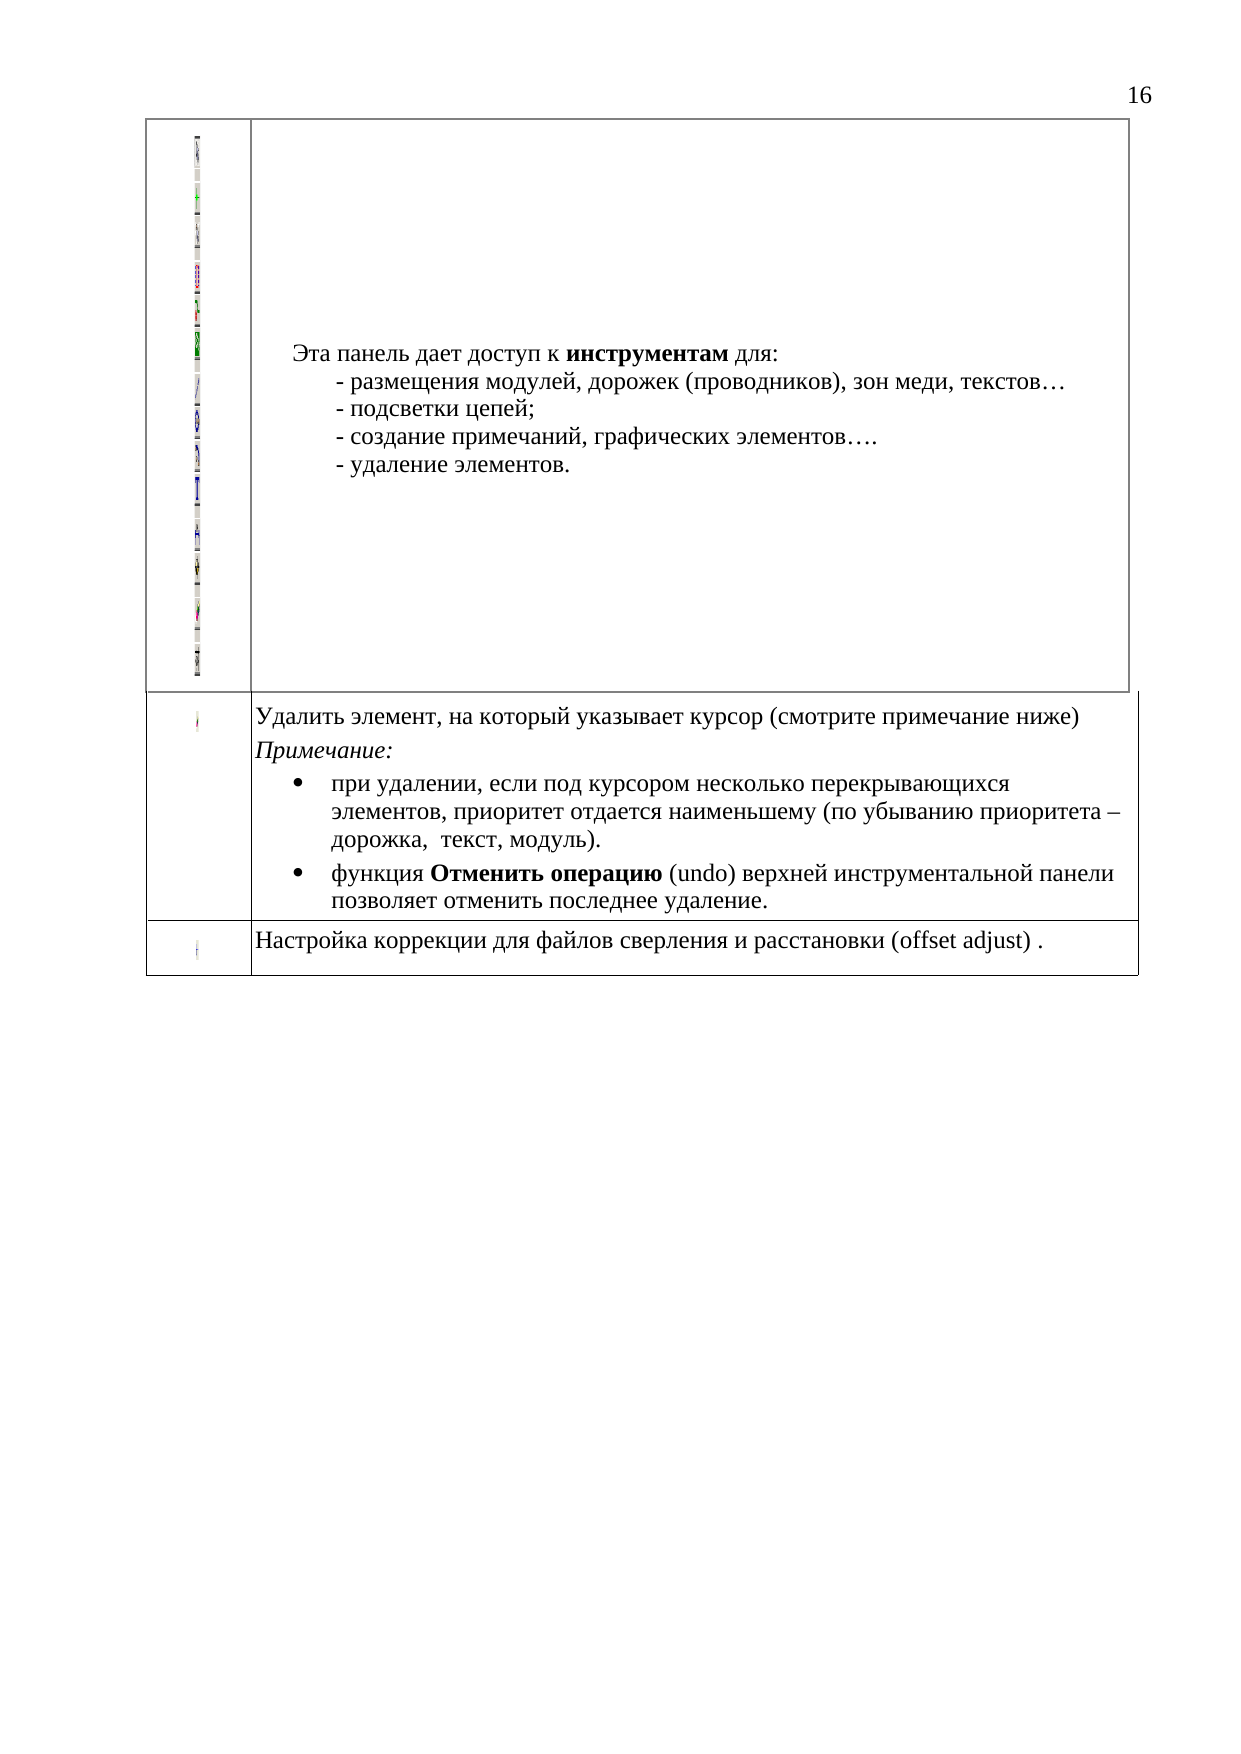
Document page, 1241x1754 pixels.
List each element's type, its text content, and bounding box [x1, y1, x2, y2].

table_cell [147, 921, 251, 974]
table_header Эта панель дает доступ к инструментам для: - размещения модулей, дорожек (проводников), зон меди, текстов… - подсветки цепей; - создание примечаний, графических элементов…. - удаление элементов. [252, 120, 1128, 691]
table_header [147, 120, 250, 691]
table_cell Настройка коррекции для файлов сверления и расстановки (offset adjust) . [252, 921, 1138, 974]
picture [194, 135, 201, 676]
table_header [1130, 118, 1138, 691]
table_cell Удалить элемент, на который указывает курсор (смотрите примечание ниже) Примечание: при удалении, если под курсором несколько перекрывающихся элементов, приоритет отдается наименьшему (по убыванию приоритета – дорожка, текст, модуль). функция Отменить операцию (undo) верхней инструментальной панели позволяет отменить последнее удаление. [252, 691, 1138, 920]
table_cell [147, 692, 251, 920]
